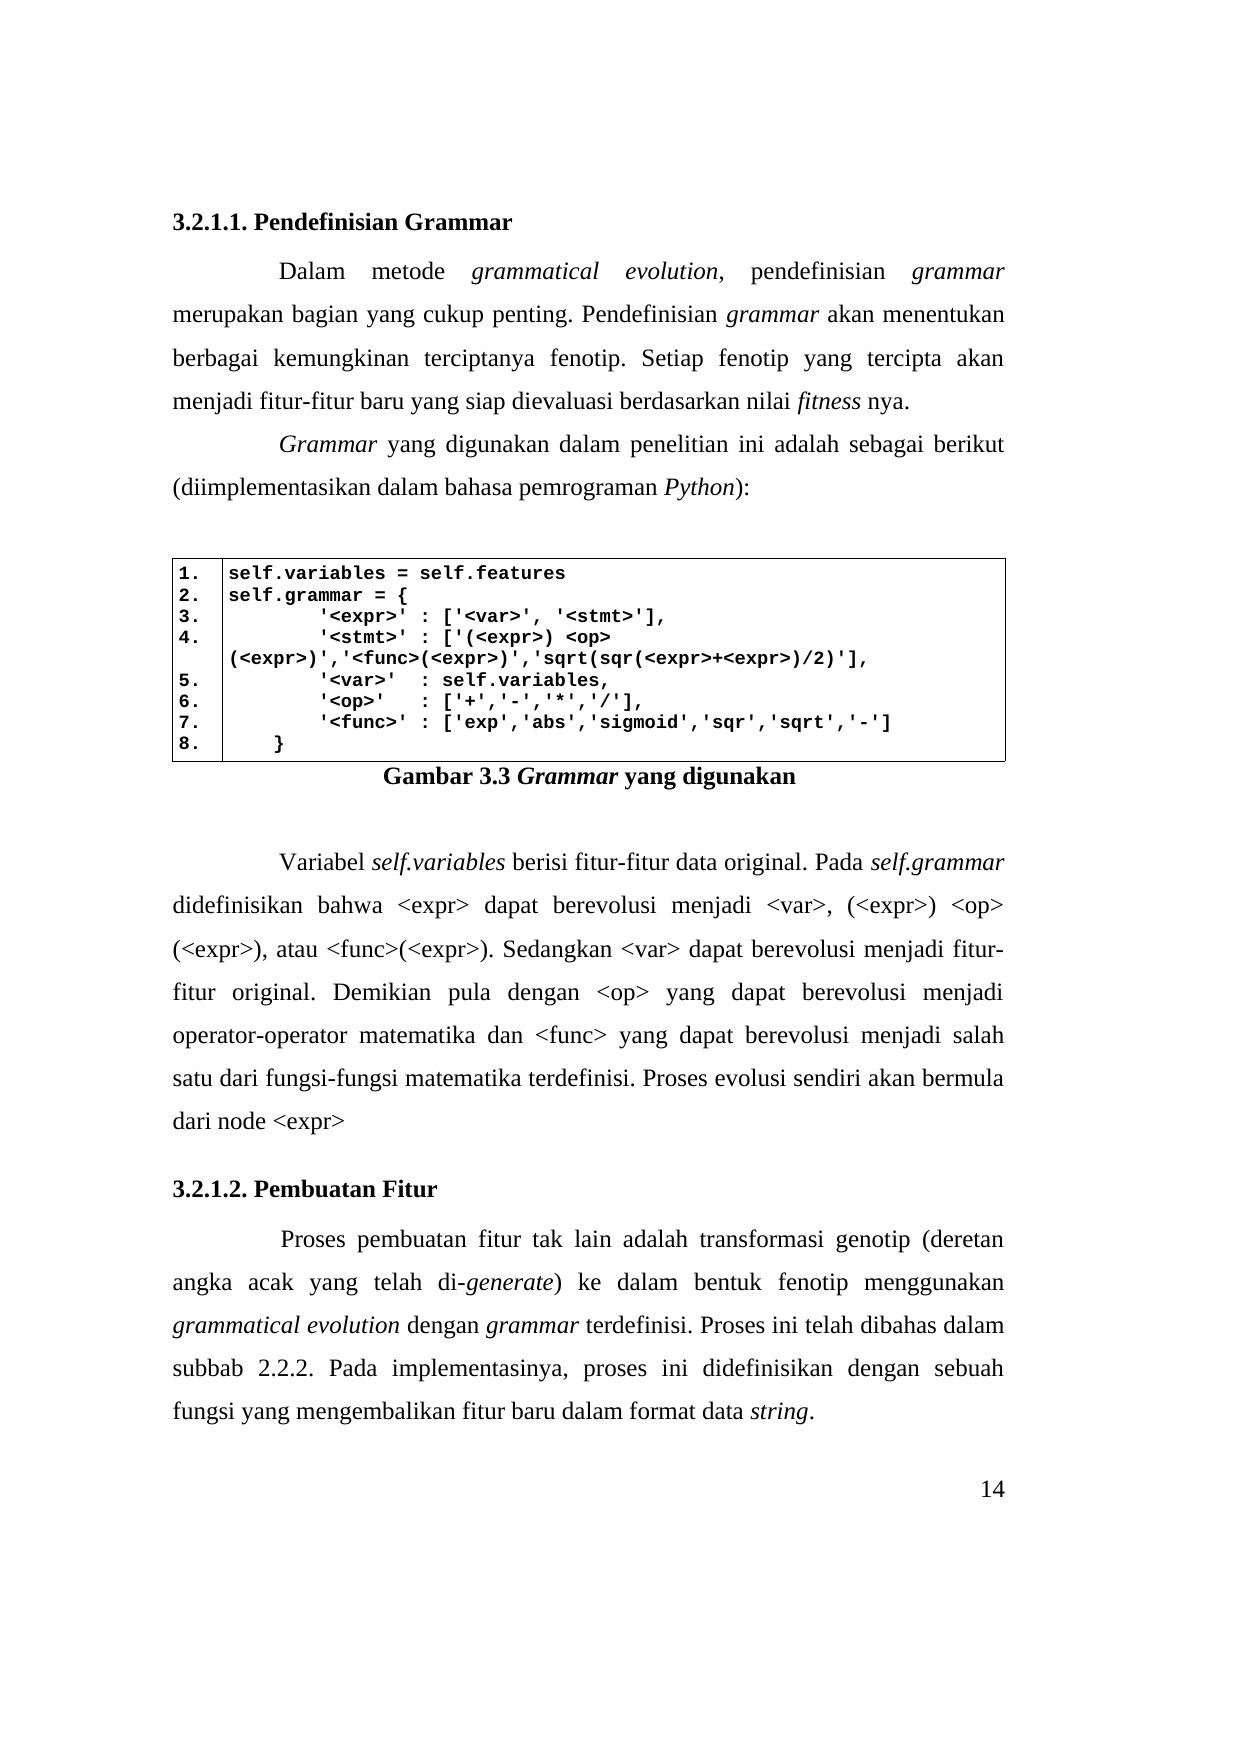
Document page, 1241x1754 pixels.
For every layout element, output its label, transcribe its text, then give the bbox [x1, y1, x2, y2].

table_header self.variables = self.features self.grammar = { '<expr>' : ['<var>', '<stmt>'], '<stmt>' : ['(<expr>) <op> (<expr>)','<func>(<expr>)','sqrt(sqr(<expr>+<expr>)/2)'], '<var>' : self.variables, '<op>' : ['+','-','*','/'], '<func>' : ['exp','abs','sigmoid','sqr','sqrt','-'] } [223, 559, 1005, 761]
table_header 1. 2. 3. 4. 5. 6. 7. 8. [173, 559, 222, 761]
text Grammar yang digunakan dalam penelitian ini adalah sebagai berikut (diimplementasikan dalam bahasa pemrograman Python): [172, 429, 1005, 501]
subtitle Pendefinisian Grammar [172, 207, 1005, 236]
text Variabel self.variables berisi fitur-fitur data original. Pada self.grammar didefinisikan bahwa <expr> dapat berevolusi menjadi <var>, (<expr>) <op> (<expr>), atau <func>(<expr>). Sedangkan <var> dapat berevolusi menjadi fitur-fitur original. Demikian pula dengan <op> yang dapat berevolusi menjadi operator-operator matematika dan <func> yang dapat berevolusi menjadi salah satu dari fungsi-fungsi matematika terdefinisi. Proses evolusi sendiri akan bermula dari node <expr> [172, 847, 1005, 1135]
text Gambar 3.3 Grammar yang digunakan [172, 762, 1005, 790]
text Dalam metode grammatical evolution, pendefinisian grammar merupakan bagian yang cukup penting. Pendefinisian grammar akan menentukan berbagai kemungkinan terciptanya fenotip. Setiap fenotip yang tercipta akan menjadi fitur-fitur baru yang siap dievaluasi berdasarkan nilai fitness nya. [172, 256, 1005, 414]
subtitle Pembuatan Fitur [172, 1174, 1005, 1203]
text Proses pembuatan fitur tak lain adalah transformasi genotip (deretan angka acak yang telah di-generate) ke dalam bentuk fenotip menggunakan grammatical evolution dengan grammar terdefinisi. Proses ini telah dibahas dalam subbab 2.2.2. Pada implementasinya, proses ini didefinisikan dengan sebuah fungsi yang mengembalikan fitur baru dalam format data string. [172, 1224, 1005, 1425]
